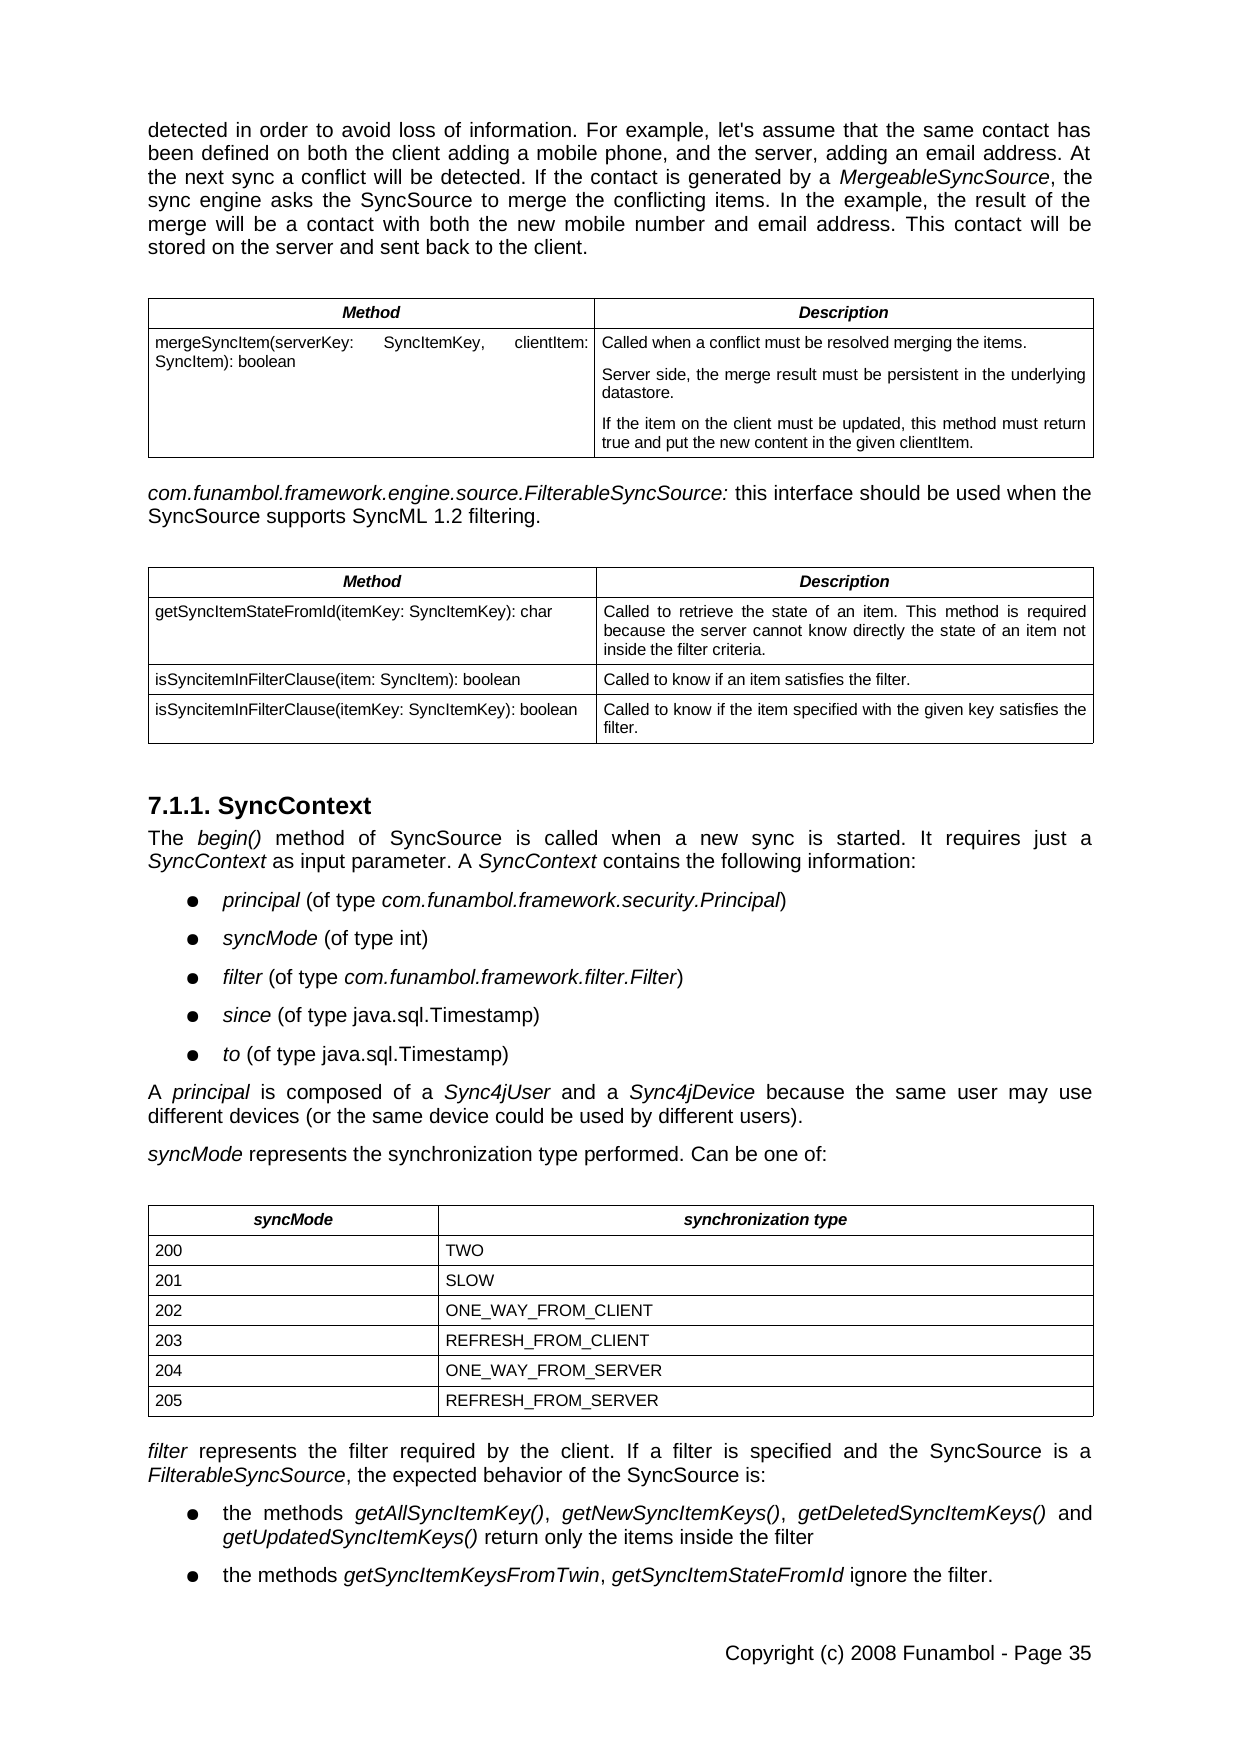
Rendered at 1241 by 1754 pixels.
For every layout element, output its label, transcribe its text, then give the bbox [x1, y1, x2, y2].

table_header Method [149, 299, 594, 328]
table_header syncMode [149, 1206, 438, 1235]
table_cell Called when a conflict must be resolved merging the items. Server side, the merge result must be persistent in the underlying datastore. If the item on the client must be updated, this method must return true and put the new content in the given clientItem. [595, 329, 1093, 457]
list syncMode (of type int) [185, 927, 1093, 950]
text The begin() method of SyncSource is called when a new sync is started. It requires just a SyncContext as input parameter. A SyncContext contains the following information: [148, 826, 1093, 873]
list since (of type java.sql.Timestamp) [185, 1004, 1093, 1027]
table_cell Called to know if an item satisfies the filter. [597, 665, 1093, 694]
list the methods getAllSyncItemKey(), getNewSyncItemKeys(), getDeletedSyncItemKeys() and getUpdatedSyncItemKeys() return only the items inside the filter [185, 1502, 1093, 1549]
text A principal is composed of a Sync4jUser and a Sync4jDevice because the same user may use different devices (or the same device could be used by different users). [148, 1081, 1093, 1128]
table_cell 204 [149, 1356, 438, 1386]
table_cell mergeSyncItem(serverKey: SyncItemKey, clientItem: SyncItem): boolean [149, 329, 594, 457]
table_header Description [595, 299, 1093, 328]
table_cell ONE_WAY_FROM_SERVER [439, 1356, 1093, 1386]
table_cell 205 [149, 1387, 438, 1416]
table_cell getSyncItemStateFromId(itemKey: SyncItemKey): char [149, 598, 596, 664]
table_cell SLOW [439, 1266, 1093, 1295]
table_cell 200 [149, 1236, 438, 1265]
list filter (of type com.funambol.framework.filter.Filter) [185, 965, 1093, 989]
table_cell Called to know if the item specified with the given key satisfies the filter. [597, 695, 1093, 743]
list the methods getSyncItemKeysFromTwin, getSyncItemStateFromId ignore the filter. [185, 1564, 1093, 1587]
subtitle SyncContext [148, 792, 1093, 820]
table_cell isSyncitemInFilterClause(item: SyncItem): boolean [149, 665, 596, 694]
table_cell REFRESH_FROM_SERVER [439, 1387, 1093, 1416]
text filter represents the filter required by the client. If a filter is specified and the SyncSource is a FilterableSyncSource, the expected behavior of the SyncSource is: [148, 1439, 1093, 1487]
table_cell 201 [149, 1266, 438, 1295]
table_cell REFRESH_FROM_CLIENT [439, 1326, 1093, 1355]
table_cell 203 [149, 1326, 438, 1355]
text syncMode represents the synchronization type performed. Can be one of: [148, 1143, 1093, 1166]
table_cell TWO [439, 1236, 1093, 1265]
table_cell isSyncitemInFilterClause(itemKey: SyncItemKey): boolean [149, 695, 596, 743]
text detected in order to avoid loss of information. For example, let's assume that the same contact has been defined on both the client adding a mobile phone, and the server, adding an email address. At the next sync a conflict will be detected. If the contact is generated by a MergeableSyncSource, the sync engine asks the SyncSource to merge the conflicting items. In the example, the result of the merge will be a contact with both the new mobile number and email address. This contact will be stored on the server and sent back to the client. [148, 118, 1093, 259]
text com.funambol.framework.engine.source.FilterableSyncSource: this interface should be used when the SyncSource supports SyncML 1.2 filtering. [148, 481, 1093, 528]
table_cell ONE_WAY_FROM_CLIENT [439, 1296, 1093, 1325]
table_header Description [597, 568, 1093, 597]
list principal (of type com.funambol.framework.security.Principal) [185, 888, 1093, 912]
table_header synchronization type [439, 1206, 1093, 1235]
table_cell 202 [149, 1296, 438, 1325]
table_header Method [149, 568, 596, 597]
list to (of type java.sql.Timestamp) [185, 1042, 1093, 1066]
table_cell Called to retrieve the state of an item. This method is required because the server cannot know directly the state of an item not inside the filter criteria. [597, 598, 1093, 664]
